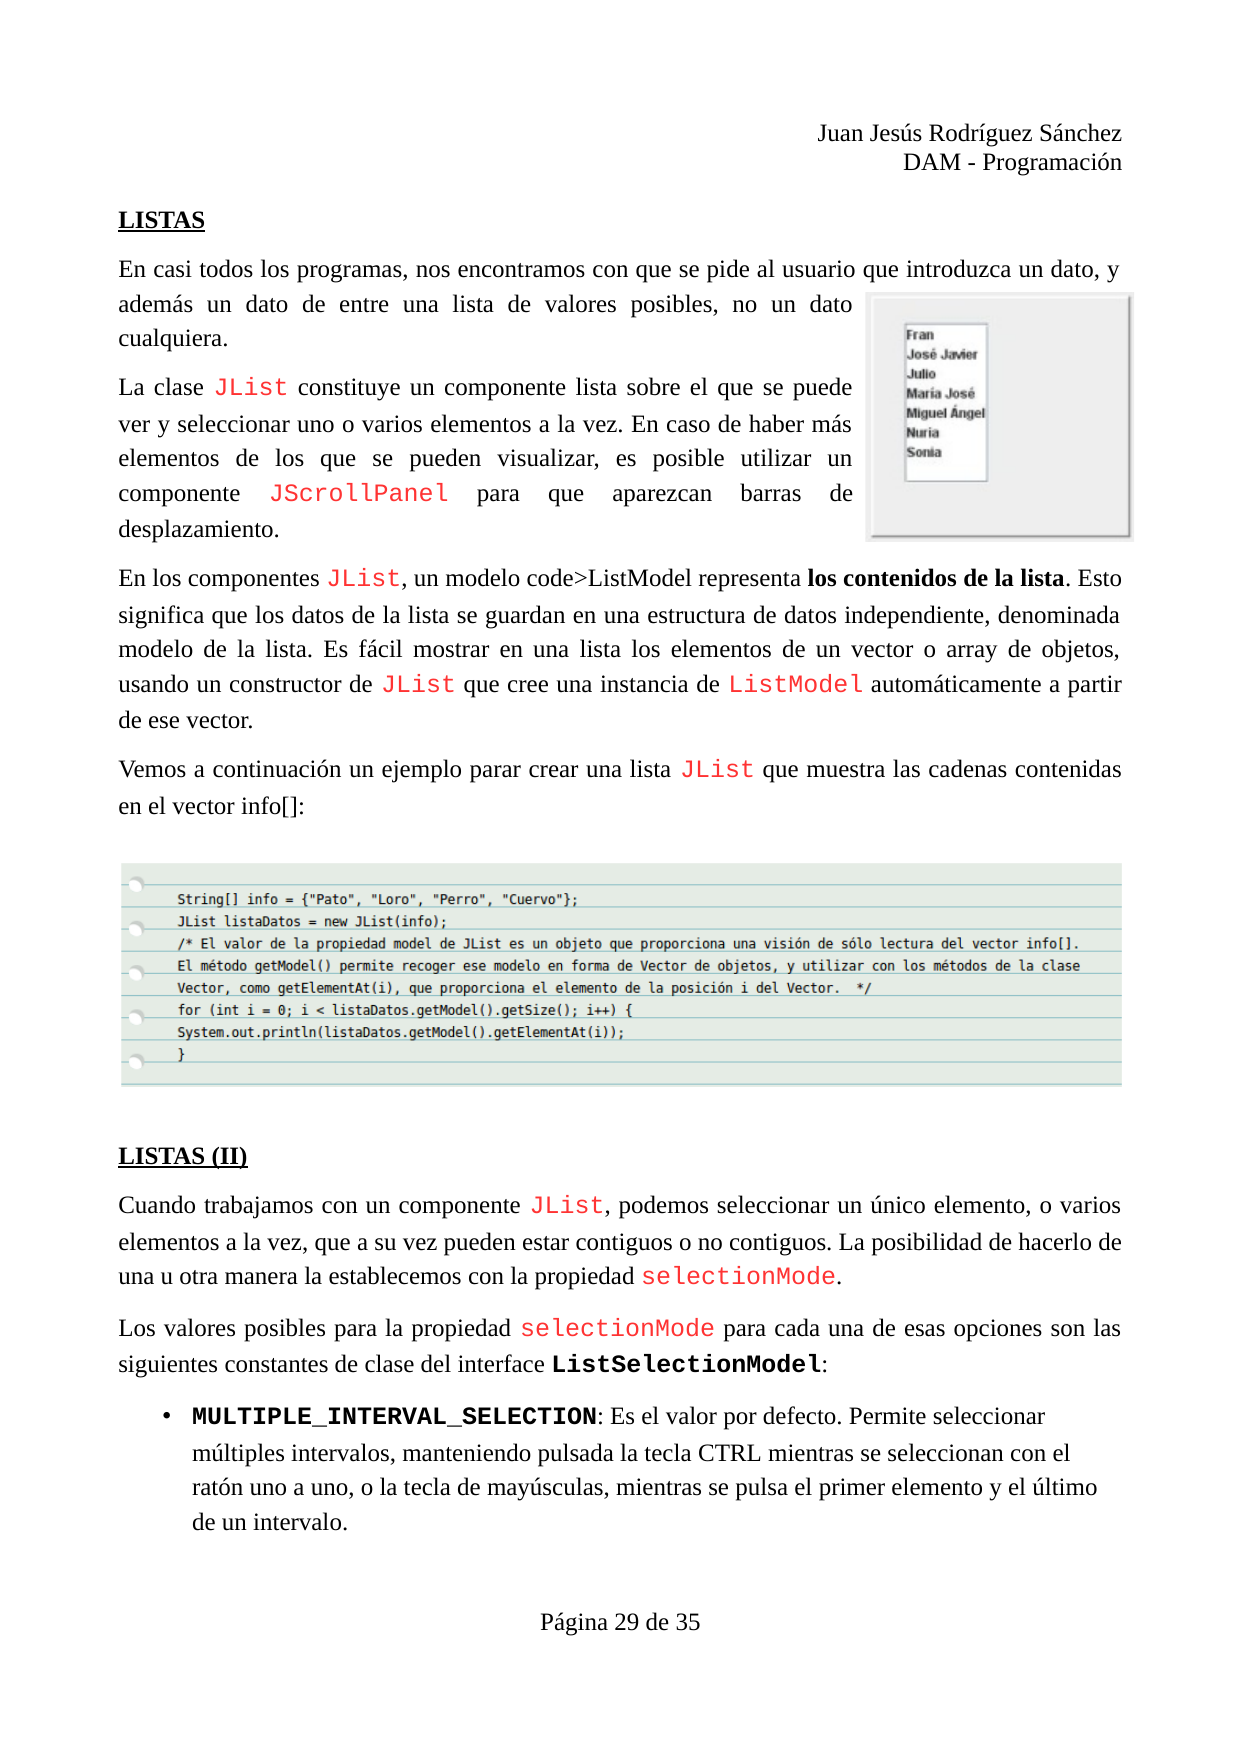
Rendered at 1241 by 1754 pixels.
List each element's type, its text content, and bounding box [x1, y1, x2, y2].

text La clase JList constituye un componente lista sobre el que se puede ver y seleccionar uno o varios elementos a la vez. En caso de haber más elementos de los que se pueden visualizar, es posible utilizar un componente JScrollPanel para que aparezcan barras de desplazamiento. [118, 372, 1122, 543]
text LISTAS (II) [118, 1141, 1122, 1170]
text En los componentes JList, un modelo code>ListModel representa los contenidos de la lista. Esto significa que los datos de la lista se guardan en una estructura de datos independiente, denominada modelo de la lista. Es fácil mostrar en una lista los elementos de un vector o array de objetos, usando un constructor de JList que cree una instancia de ListModel automáticamente a partir de ese vector. [118, 563, 1122, 734]
list MULTIPLE_INTERVAL_SELECTION: Es el valor por defecto. Permite seleccionar múltiples intervalos, manteniendo pulsada la tecla CTRL mientras se seleccionan con el ratón uno a uno, o la tecla de mayúsculas, mientras se pulsa el primer elemento y el último de un intervalo. [162, 1401, 1122, 1535]
text En casi todos los programas, nos encontramos con que se pide al usuario que introduzca un dato, y además un dato de entre una lista de valores posibles, no un dato cualquiera. [118, 254, 1122, 352]
picture [865, 292, 1135, 542]
text Vemos a continuación un ejemplo parar crear una lista JList que muestra las cadenas contenidas en el vector info[]: [118, 754, 1122, 820]
picture [118, 862, 1123, 1087]
text Cuando trabajamos con un componente JList, podemos seleccionar un único elemento, o varios elementos a la vez, que a su vez pueden estar contiguos o no contiguos. La posibilidad de hacerlo de una u otra manera la establecemos con la propiedad selectionMode. [118, 1190, 1122, 1292]
text Los valores posibles para la propiedad selectionMode para cada una de esas opciones son las siguientes constantes de clase del interface ListSelectionModel: [118, 1313, 1122, 1380]
text LISTAS [118, 205, 1122, 234]
